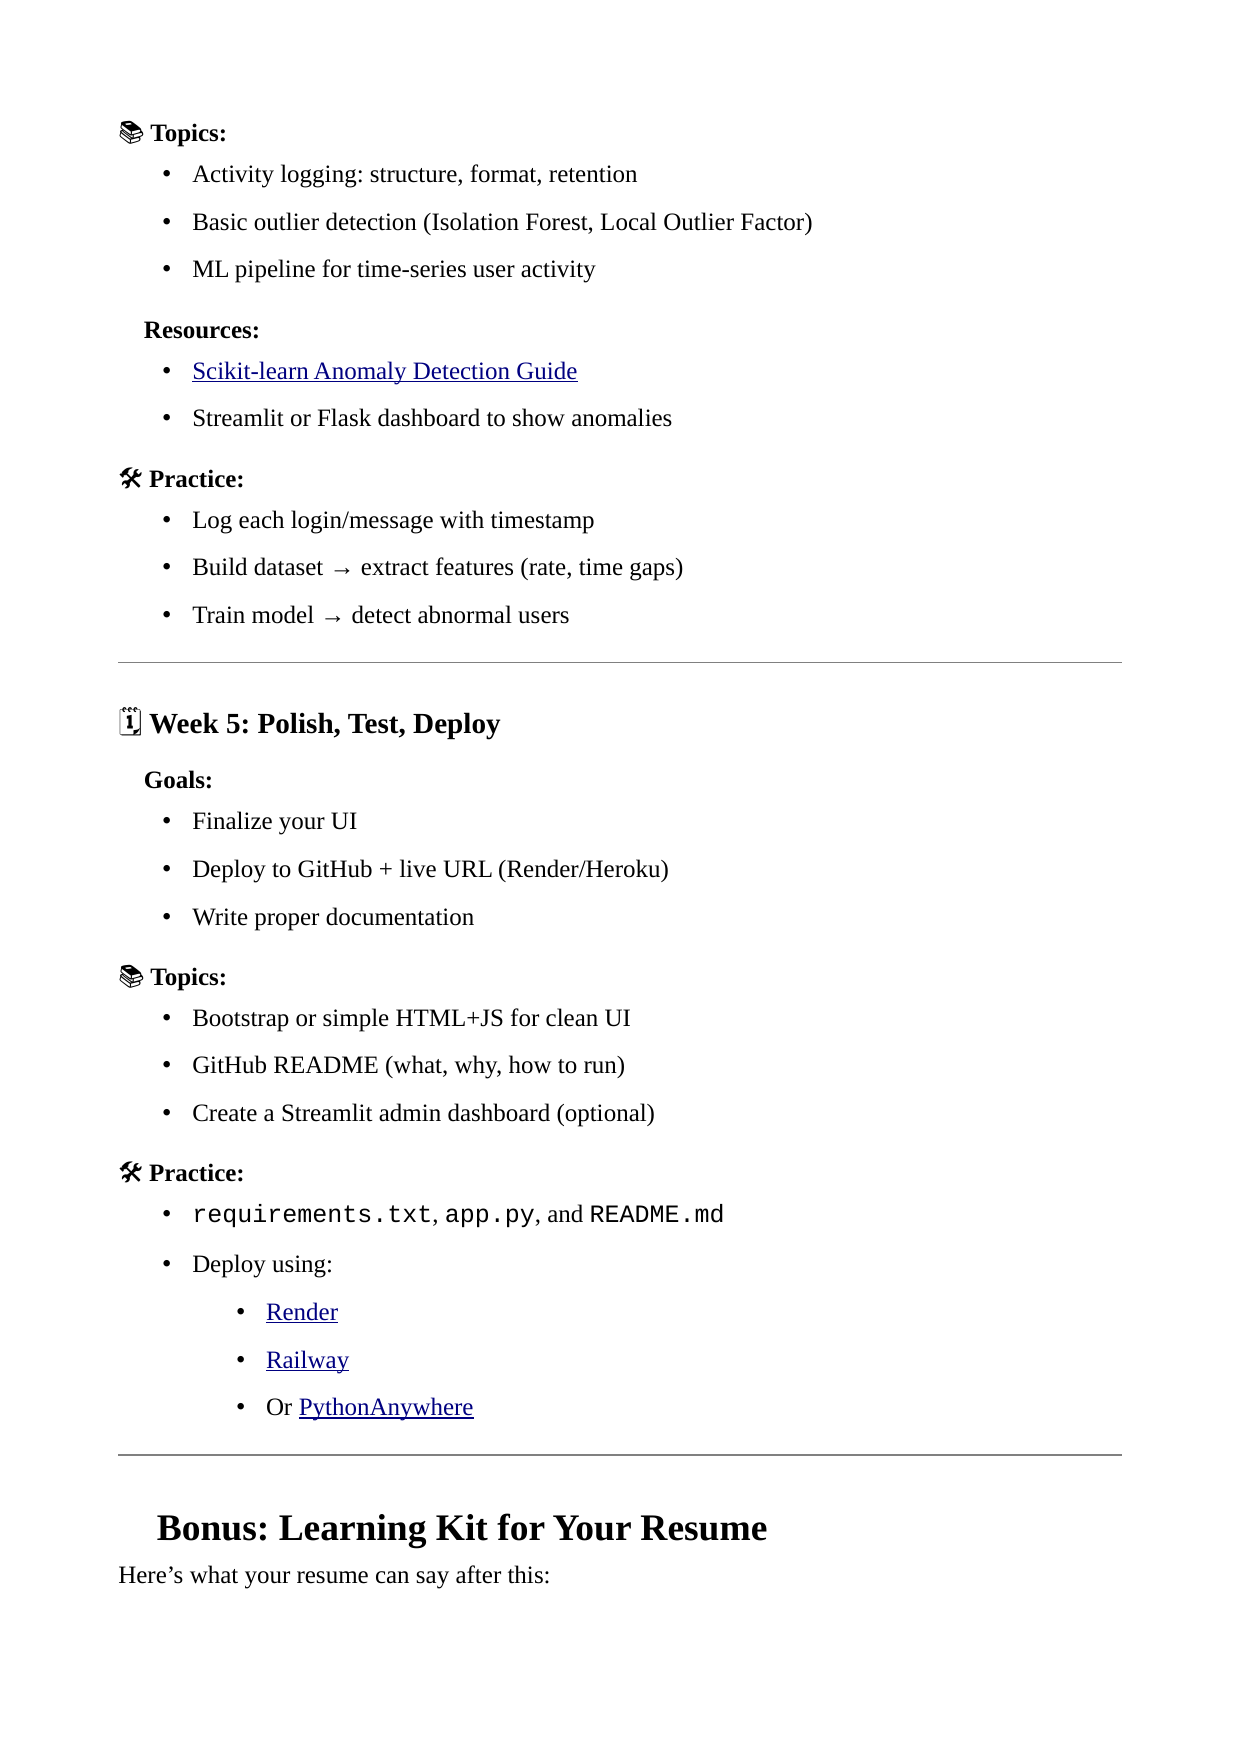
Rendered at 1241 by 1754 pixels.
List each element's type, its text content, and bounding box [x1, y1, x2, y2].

subtitle 🛠 Practice: [118, 1158, 1122, 1187]
subtitle 📘 Resources: [118, 315, 1122, 343]
list Finalize your UI [162, 806, 1122, 835]
subtitle 🗓️ Week 5: Polish, Test, Deploy [118, 707, 1122, 740]
list ML pipeline for time-series user activity [162, 254, 1122, 283]
list Build dataset → extract features (rate, time gaps) [162, 552, 1122, 581]
list Activity logging: structure, format, retention [162, 159, 1122, 188]
list Create a Streamlit admin dashboard (optional) [162, 1098, 1122, 1127]
list GitHub README (what, why, how to run) [162, 1051, 1122, 1079]
list Render [236, 1297, 1122, 1326]
list Deploy using: [162, 1249, 1122, 1278]
list Log each login/message with timestamp [162, 505, 1122, 534]
list requirements.txt, app.py, and README.md [162, 1199, 1122, 1230]
list Deploy to GitHub + live URL (Render/Heroku) [162, 854, 1122, 883]
list Scikit-learn Anomaly Detection Guide [162, 356, 1122, 385]
text Here’s what your resume can say after this: [118, 1561, 1122, 1589]
subtitle 📚 Topics: [118, 118, 1122, 147]
subtitle 🛠 Practice: [118, 464, 1122, 492]
list Bootstrap or simple HTML+JS for clean UI [162, 1003, 1122, 1032]
subtitle 🎯 Goals: [118, 765, 1122, 794]
list Train model → detect abnormal users [162, 600, 1122, 629]
list Basic outlier detection (Isolation Forest, Local Outlier Factor) [162, 207, 1122, 236]
subtitle 🧰 Bonus: Learning Kit for Your Resume [118, 1505, 1122, 1548]
list Or PythonAnywhere [236, 1392, 1122, 1421]
list Streamlit or Flask dashboard to show anomalies [162, 403, 1122, 432]
list Railway [236, 1345, 1122, 1373]
subtitle 📚 Topics: [118, 962, 1122, 990]
list Write proper documentation [162, 902, 1122, 930]
